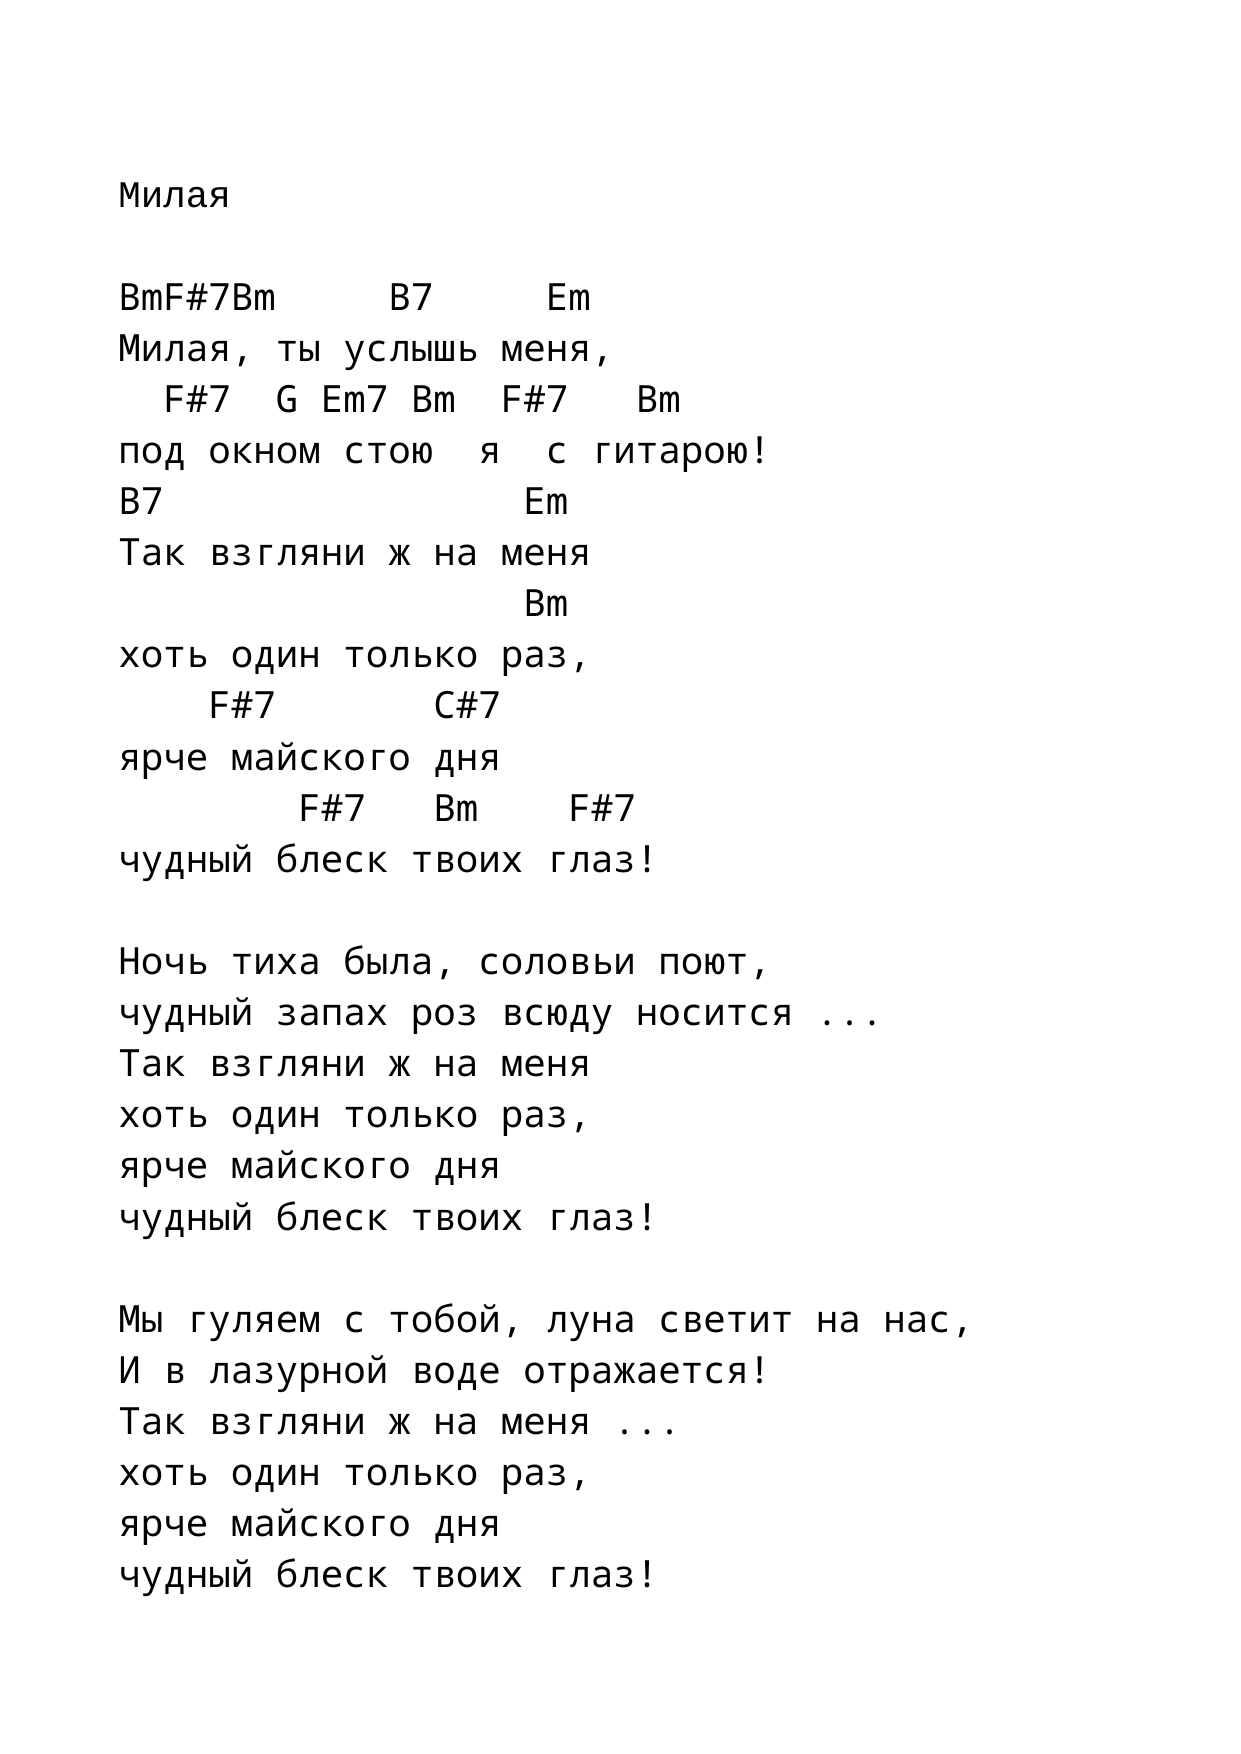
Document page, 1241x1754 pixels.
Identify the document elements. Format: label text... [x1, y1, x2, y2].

text под окном стою я с гитарою! [118, 423, 1122, 474]
text хоть один только раз, [118, 628, 1122, 679]
text F#7 C#7 [118, 679, 1122, 730]
text чудный запах роз всюду носится ... [118, 986, 1122, 1037]
text Ночь тиха была, соловьи поют, [118, 935, 1122, 986]
text чудный блеск твоих глаз! [118, 1190, 1122, 1241]
text Мы гуляем с тобой, луна светит на нас, [118, 1292, 1122, 1343]
text чудный блеск твоих глаз! [118, 833, 1122, 884]
text F#7 Bm F#7 [118, 781, 1122, 833]
text Милая, ты услышь меня, [118, 321, 1122, 372]
text хоть один только раз, [118, 1445, 1122, 1496]
text хоть один только раз, [118, 1088, 1122, 1139]
text чудный блеск твоих глаз! [118, 1547, 1122, 1598]
text BmF#7Bm B7 Em [118, 270, 1122, 321]
text Так взгляни ж на меня ... [118, 1394, 1122, 1445]
subtitle Милая [118, 176, 1122, 219]
text ярче майского дня [118, 1139, 1122, 1190]
text ярче майского дня [118, 730, 1122, 781]
text ярче майского дня [118, 1496, 1122, 1547]
text F#7 G Em7 Bm F#7 Bm [118, 372, 1122, 423]
text B7 Em [118, 474, 1122, 525]
text Так взгляни ж на меня [118, 525, 1122, 576]
text Bm [118, 576, 1122, 628]
text Так взгляни ж на меня [118, 1037, 1122, 1088]
text И в лазурной воде отражается! [118, 1343, 1122, 1394]
